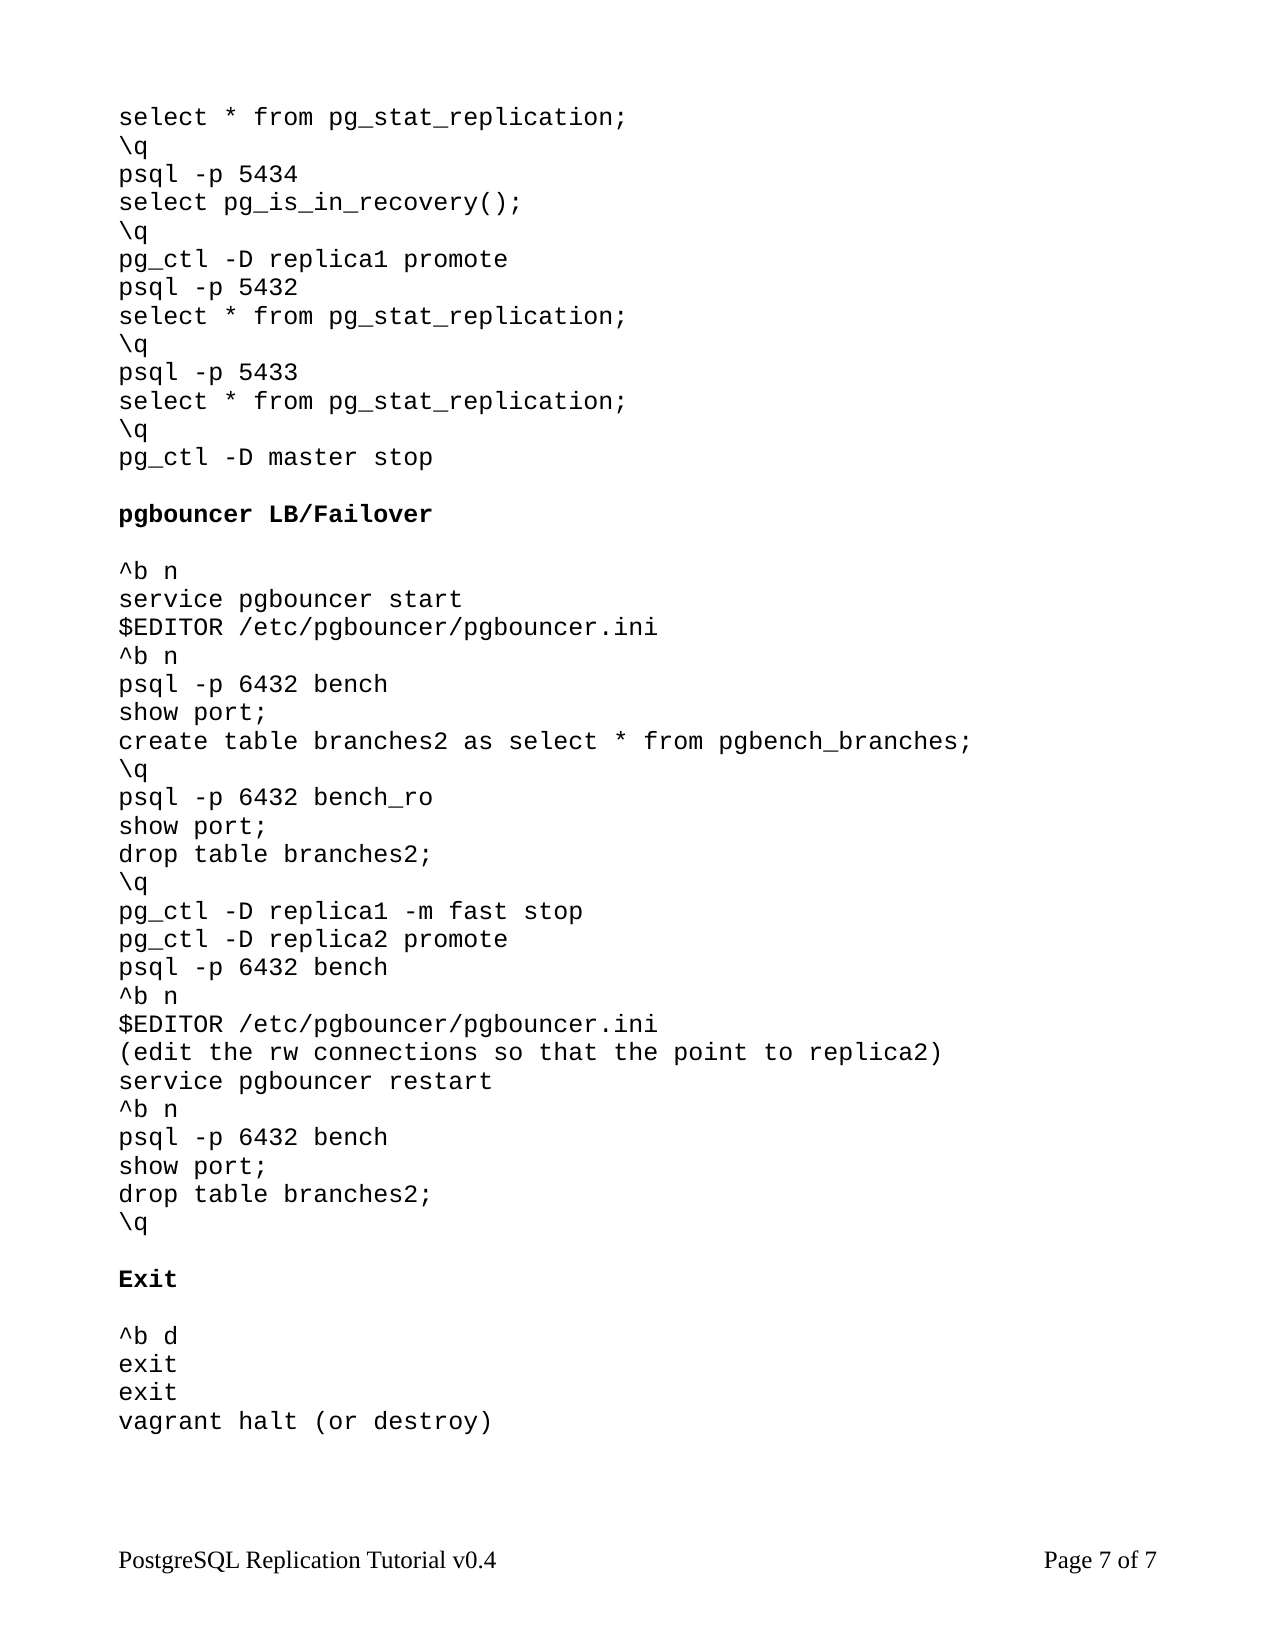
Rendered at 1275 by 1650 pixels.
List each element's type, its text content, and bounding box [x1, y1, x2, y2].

text Exit [118, 1267, 1157, 1295]
text \q [118, 1210, 1157, 1238]
text \q [118, 757, 1157, 785]
text pg_ctl -D replica1 -m fast stop [118, 898, 1157, 927]
text psql -p 6432 bench [118, 672, 1157, 700]
text exit [118, 1352, 1157, 1380]
text ^b n [118, 1097, 1157, 1125]
text psql -p 5432 [118, 275, 1157, 303]
text drop table branches2; [118, 842, 1157, 870]
text select pg_is_in_recovery(); [118, 190, 1157, 218]
text \q [118, 133, 1157, 162]
text psql -p 6432 bench_ro [118, 785, 1157, 813]
text exit [118, 1380, 1157, 1408]
text create table branches2 as select * from pgbench_branches; [118, 728, 1157, 757]
text select * from pg_stat_replication; [118, 303, 1157, 332]
text select * from pg_stat_replication; [118, 105, 1157, 133]
text vagrant halt (or destroy) [118, 1408, 1157, 1437]
text drop table branches2; [118, 1182, 1157, 1210]
text service pgbouncer start [118, 587, 1157, 615]
text ^b n [118, 983, 1157, 1012]
text service pgbouncer restart [118, 1068, 1157, 1097]
text \q [118, 332, 1157, 360]
text psql -p 5433 [118, 360, 1157, 388]
text \q [118, 870, 1157, 898]
text pg_ctl -D replica2 promote [118, 927, 1157, 955]
text select * from pg_stat_replication; [118, 388, 1157, 417]
text \q [118, 218, 1157, 247]
text (edit the rw connections so that the point to replica2) [118, 1040, 1157, 1068]
text show port; [118, 813, 1157, 842]
text pgbouncer LB/Failover [118, 502, 1157, 530]
text $EDITOR /etc/pgbouncer/pgbouncer.ini [118, 615, 1157, 643]
text show port; [118, 700, 1157, 728]
text \q [118, 417, 1157, 445]
text ^b d [118, 1323, 1157, 1352]
text show port; [118, 1153, 1157, 1182]
text pg_ctl -D master stop [118, 445, 1157, 473]
text ^b n [118, 558, 1157, 587]
text pg_ctl -D replica1 promote [118, 247, 1157, 275]
text psql -p 6432 bench [118, 1125, 1157, 1153]
text psql -p 6432 bench [118, 955, 1157, 983]
text psql -p 5434 [118, 162, 1157, 190]
text ^b n [118, 643, 1157, 672]
text $EDITOR /etc/pgbouncer/pgbouncer.ini [118, 1012, 1157, 1040]
